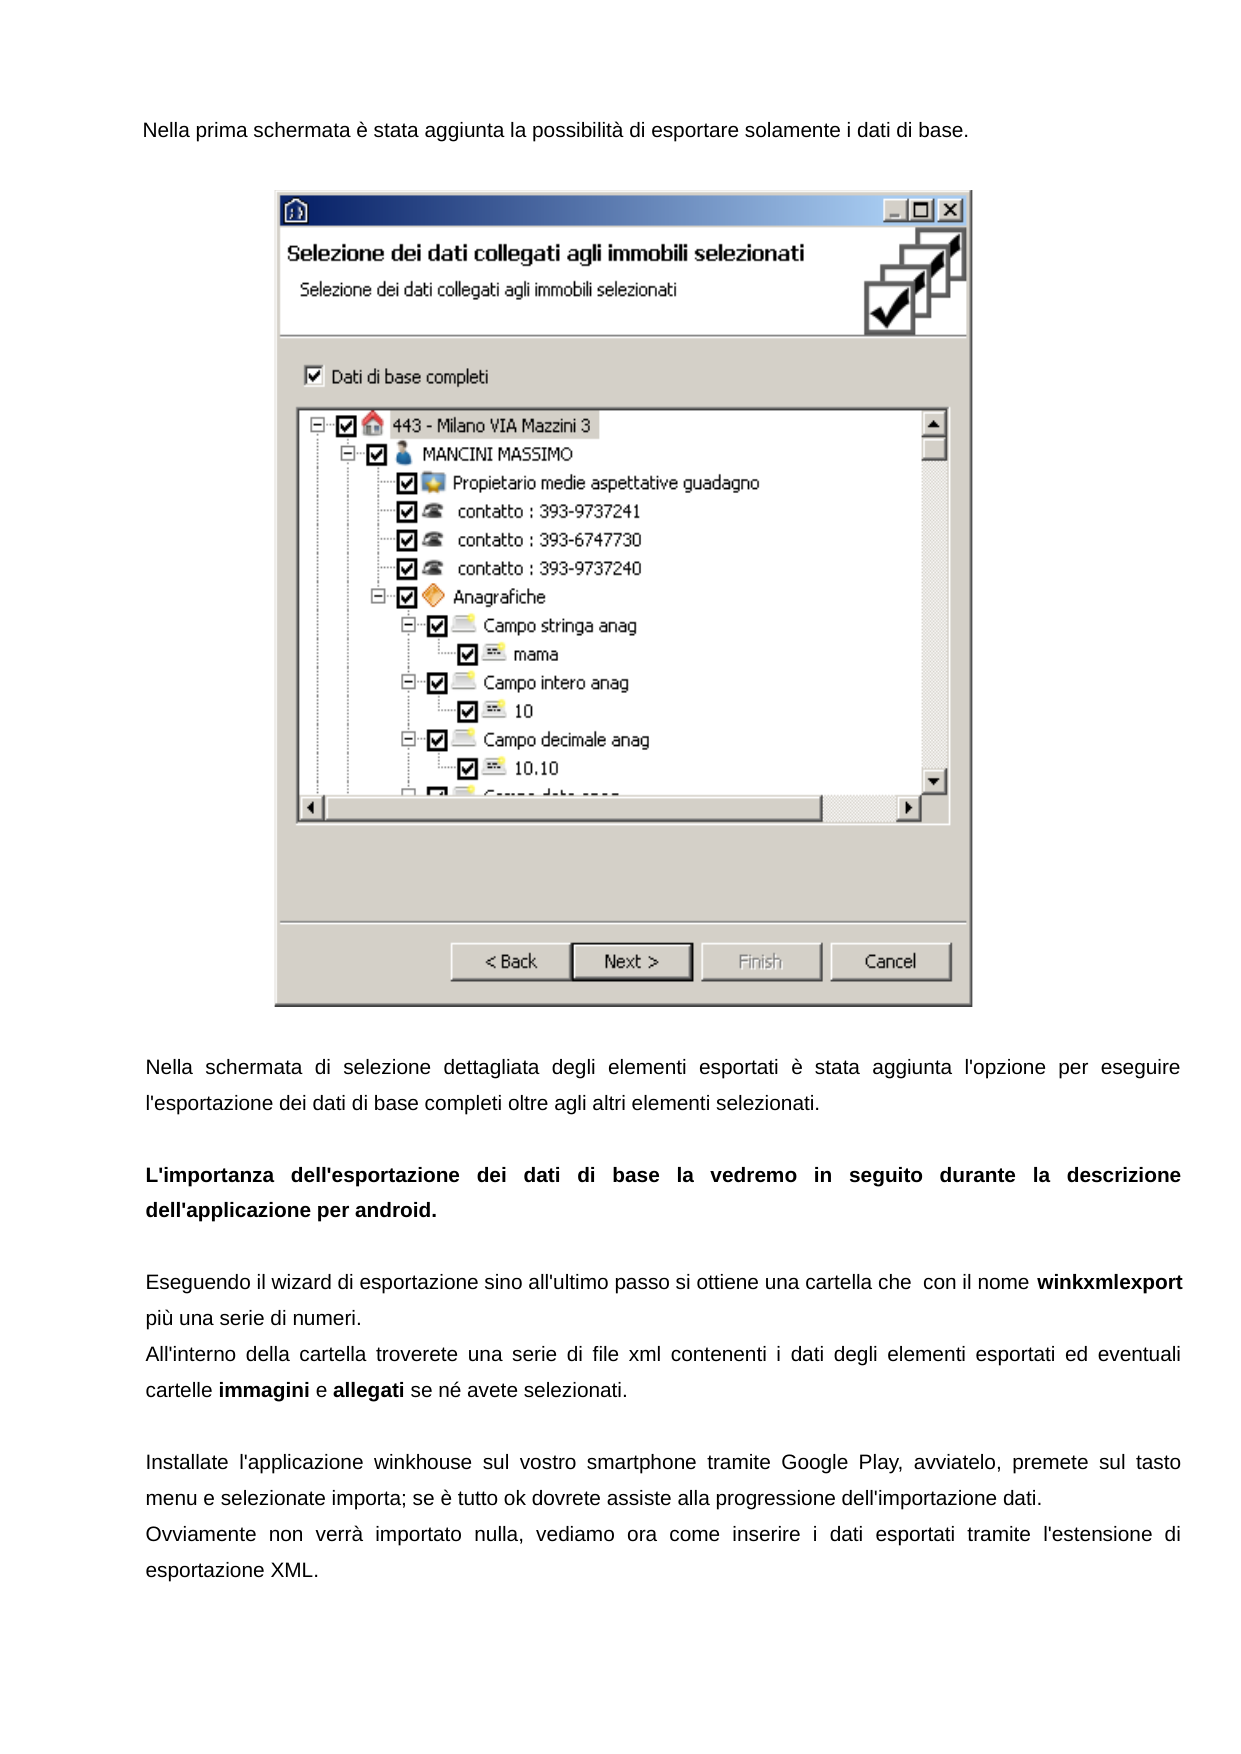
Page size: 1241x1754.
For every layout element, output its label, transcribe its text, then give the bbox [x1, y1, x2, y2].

text Eseguendo il wizard di esportazione sino all'ultimo passo si ottiene una cartella che con il nome winkxmlexport più una serie di numeri. [145, 1270, 1183, 1330]
text Ovviamente non verrà importato nulla, vediamo ora come inserire i dati esportati tramite l'estensione di esportazione XML. [145, 1522, 1183, 1582]
text Installate l'applicazione winkhouse sul vostro smartphone tramite Google Play, avviatelo, premete sul tasto menu e selezionate importa; se è tutto ok dovrete assiste alla progressione dell'importazione dati. [145, 1450, 1183, 1510]
text All'interno della cartella troverete una serie di file xml contenenti i dati degli elementi esportati ed eventuali cartelle immagini e allegati se né avete selezionati. [145, 1342, 1183, 1402]
text Nella prima schermata è stata aggiunta la possibilità di esportare solamente i dati di base. [142, 118, 1183, 142]
picture [274, 190, 973, 1007]
text L'importanza dell'esportazione dei dati di base la vedremo in seguito durante la descrizione dell'applicazione per android. [145, 1162, 1183, 1222]
text Nella schermata di selezione dettagliata degli elementi esportati è stata aggiunta l'opzione per eseguire l'esportazione dei dati di base completi oltre agli altri elementi selezionati. [145, 1054, 1183, 1114]
